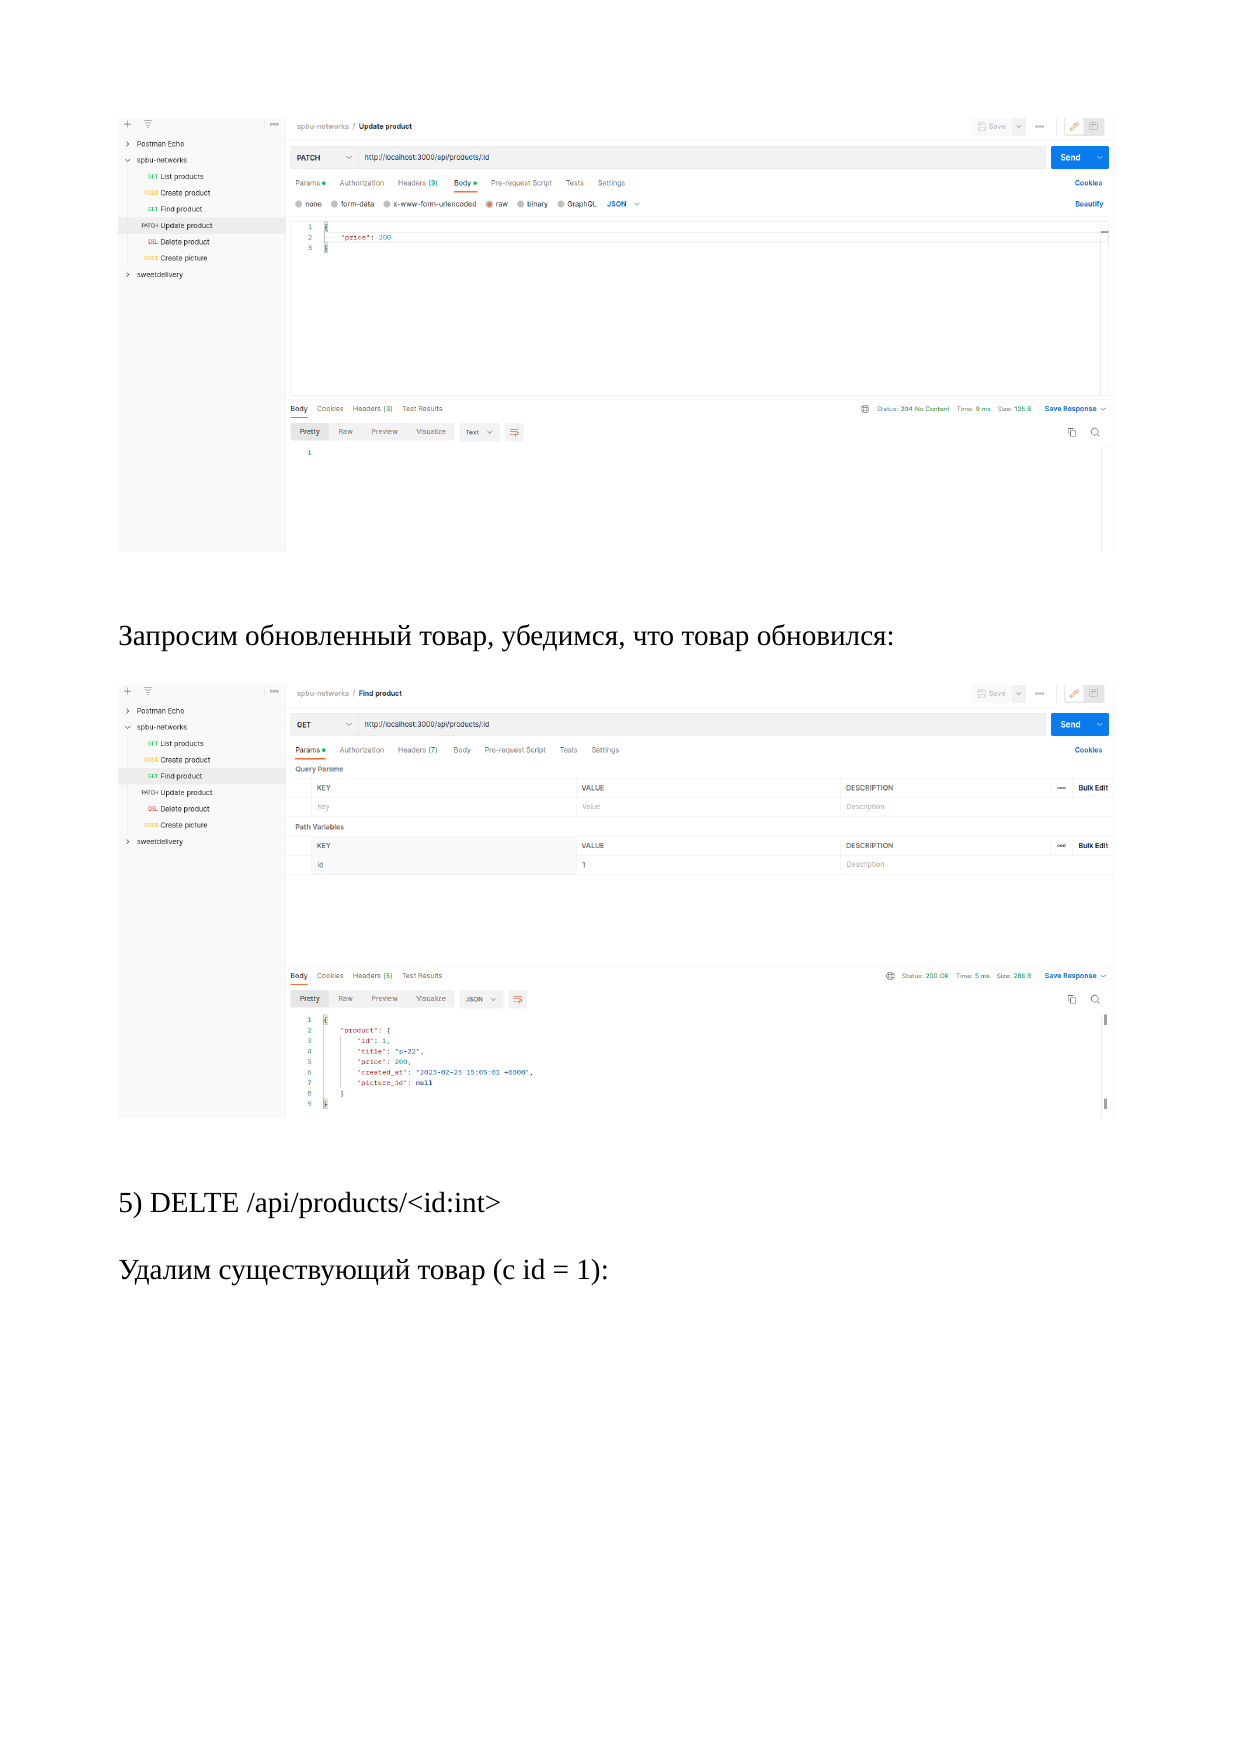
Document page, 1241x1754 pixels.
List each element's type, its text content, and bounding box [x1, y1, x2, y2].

picture [118, 685, 1123, 1118]
text 5) DELTE /api/products/<id:int> [118, 1185, 1122, 1218]
text Запросим обновленный товар, убедимся, что товар обновился: [118, 618, 1122, 652]
picture [118, 118, 1123, 551]
text Удалим существующий товар (с id = 1): [118, 1252, 1122, 1286]
